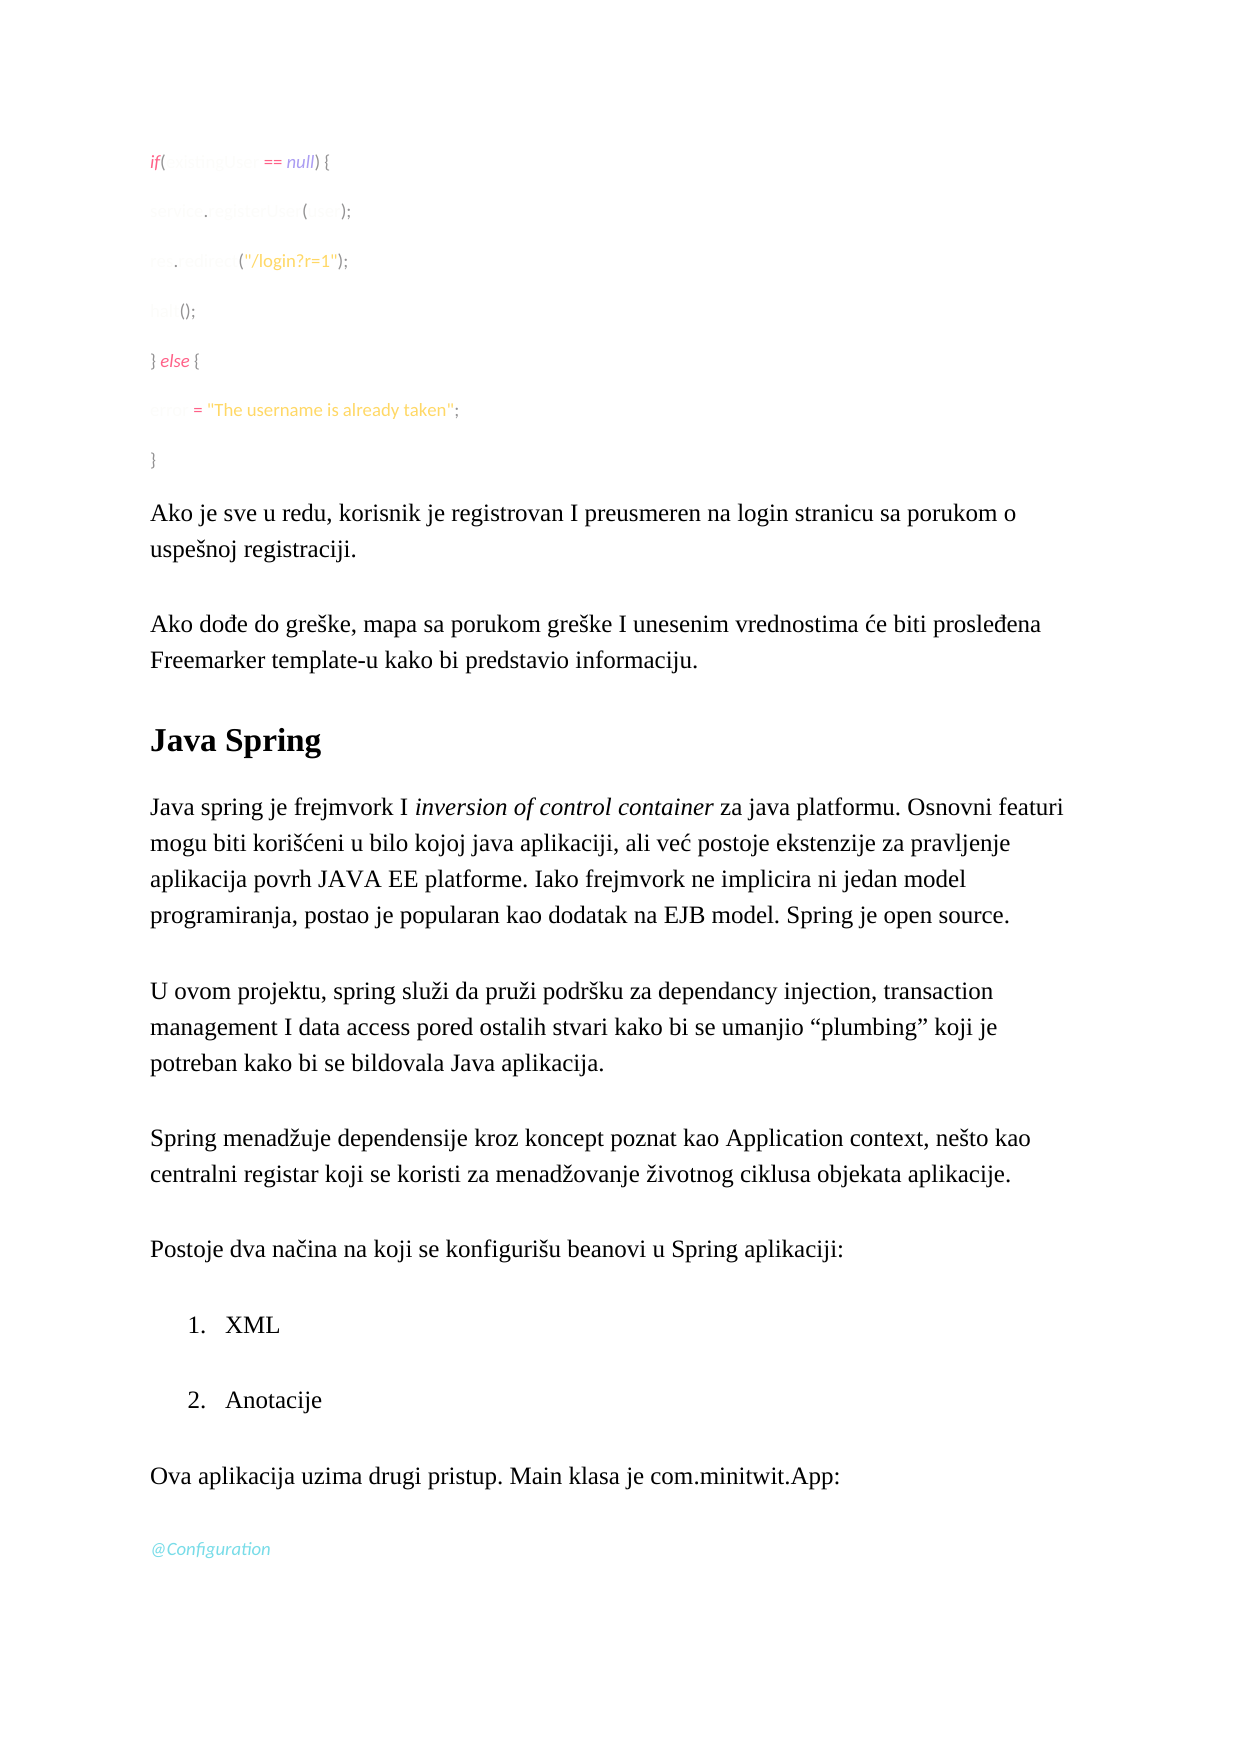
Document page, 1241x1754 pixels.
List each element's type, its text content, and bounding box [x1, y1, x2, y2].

text Ako dođe do greške, mapa sa porukom greške I unesenim vrednostima će biti prosleđena Freemarker template-u kako bi predstavio informaciju. [150, 609, 1090, 674]
text U ovom projektu, spring služi da pruži podršku za dependancy injection, transaction management I data access pored ostalih stvari kako bi se umanjio “plumbing” koji je potreban kako bi se bildovala Java aplikacija. [150, 976, 1090, 1076]
text } else { [150, 349, 1090, 372]
text if(existingUser == null) { [150, 150, 1090, 173]
text Postoje dva načina na koji se konfigurišu beanovi u Spring aplikaciji: [150, 1234, 1090, 1263]
text res.redirect("/login?r=1"); [150, 249, 1090, 272]
list XML [187, 1310, 1090, 1339]
subtitle Java Spring [150, 721, 1090, 759]
text service.registerUser(user); [150, 200, 1090, 223]
text Spring menadžuje dependensije kroz koncept poznat kao Application context, nešto kao centralni registar koji se koristi za menadžovanje životnog ciklusa objekata aplikacije. [150, 1123, 1090, 1188]
text Java spring je frejmvork I inversion of control container za java platformu. Osnovni featuri mogu biti korišćeni u bilo kojoj java aplikaciji, ali već postoje ekstenzije za pravljenje aplikacija povrh JAVA EE platforme. Iako frejmvork ne implicira ni jedan model programiranja, postao je popularan kao dodatak na EJB model. Spring je open source. [150, 792, 1090, 929]
text error = "The username is already taken"; [150, 398, 1090, 421]
text Ako je sve u redu, korisnik je registrovan I preusmeren na login stranicu sa porukom o uspešnoj registraciji. [150, 498, 1090, 562]
text halt(); [150, 299, 1090, 322]
list Anotacije [187, 1386, 1090, 1414]
text @Configuration [150, 1537, 1090, 1559]
text } [150, 448, 1090, 471]
text Ova aplikacija uzima drugi pristup. Main klasa je com.minitwit.App: [150, 1461, 1090, 1490]
